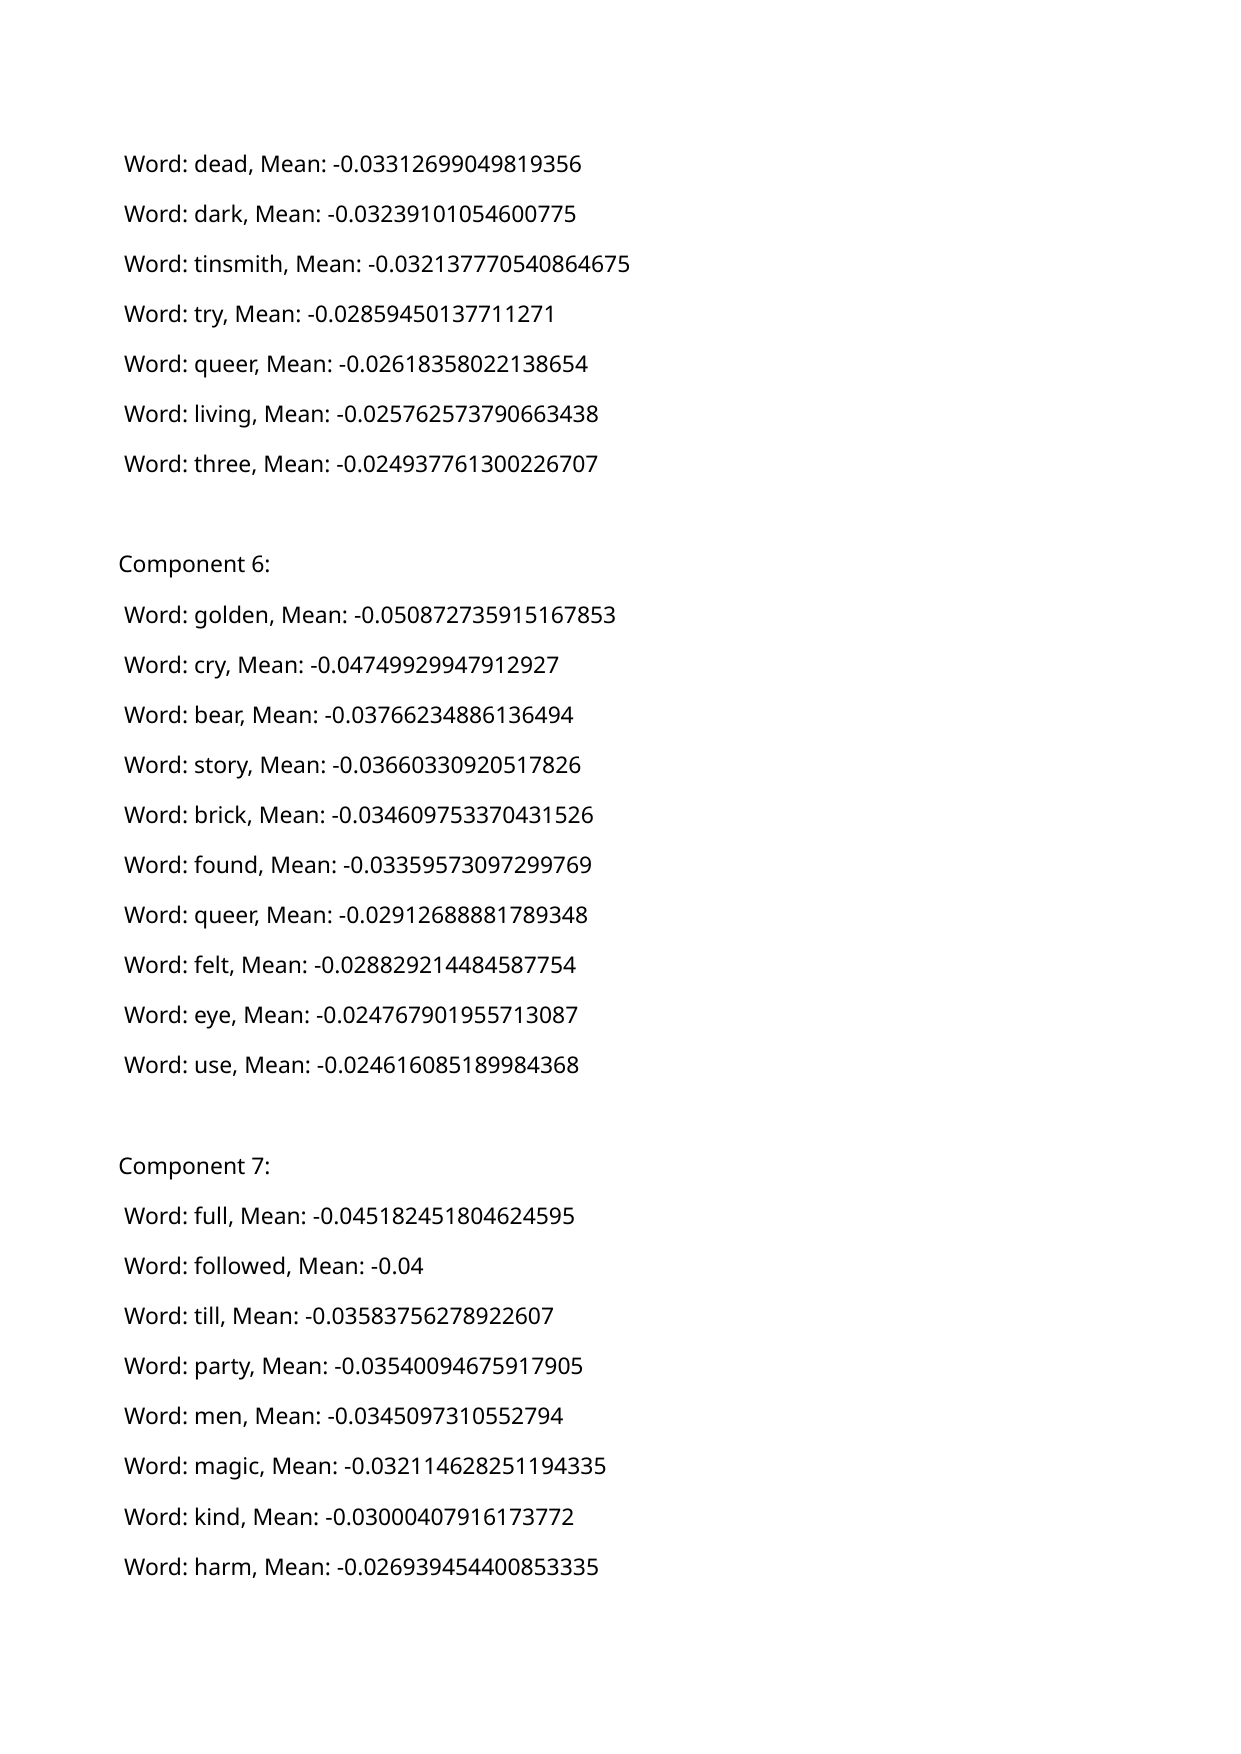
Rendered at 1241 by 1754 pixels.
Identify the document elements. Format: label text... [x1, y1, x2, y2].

text Word: living, Mean: -0.025762573790663438 [118, 398, 1122, 429]
text Word: magic, Mean: -0.032114628251194335 [118, 1450, 1122, 1482]
text Word: three, Mean: -0.024937761300226707 [118, 448, 1122, 479]
text Word: party, Mean: -0.03540094675917905 [118, 1350, 1122, 1381]
text Word: cry, Mean: -0.04749929947912927 [118, 649, 1122, 680]
text Word: queer, Mean: -0.02912688881789348 [118, 899, 1122, 930]
text Word: queer, Mean: -0.02618358022138654 [118, 348, 1122, 379]
text Word: full, Mean: -0.045182451804624595 [118, 1200, 1122, 1231]
text Word: kind, Mean: -0.03000407916173772 [118, 1500, 1122, 1532]
text Word: try, Mean: -0.02859450137711271 [118, 298, 1122, 329]
text Word: tinsmith, Mean: -0.032137770540864675 [118, 248, 1122, 279]
text Component 6: [118, 548, 1122, 580]
text Word: till, Mean: -0.03583756278922607 [118, 1300, 1122, 1331]
text Word: eye, Mean: -0.024767901955713087 [118, 999, 1122, 1031]
text Word: brick, Mean: -0.034609753370431526 [118, 799, 1122, 830]
text Word: story, Mean: -0.03660330920517826 [118, 749, 1122, 780]
text Word: found, Mean: -0.03359573097299769 [118, 849, 1122, 880]
text Word: felt, Mean: -0.028829214484587754 [118, 949, 1122, 981]
text Component 7: [118, 1150, 1122, 1181]
text Word: dark, Mean: -0.03239101054600775 [118, 198, 1122, 229]
text Word: bear, Mean: -0.03766234886136494 [118, 699, 1122, 730]
text Word: use, Mean: -0.024616085189984368 [118, 1049, 1122, 1081]
text Word: followed, Mean: -0.04 [118, 1250, 1122, 1281]
text Word: golden, Mean: -0.050872735915167853 [118, 598, 1122, 630]
text Word: men, Mean: -0.0345097310552794 [118, 1400, 1122, 1431]
text Word: harm, Mean: -0.026939454400853335 [118, 1551, 1122, 1582]
text Word: dead, Mean: -0.03312699049819356 [118, 148, 1122, 179]
